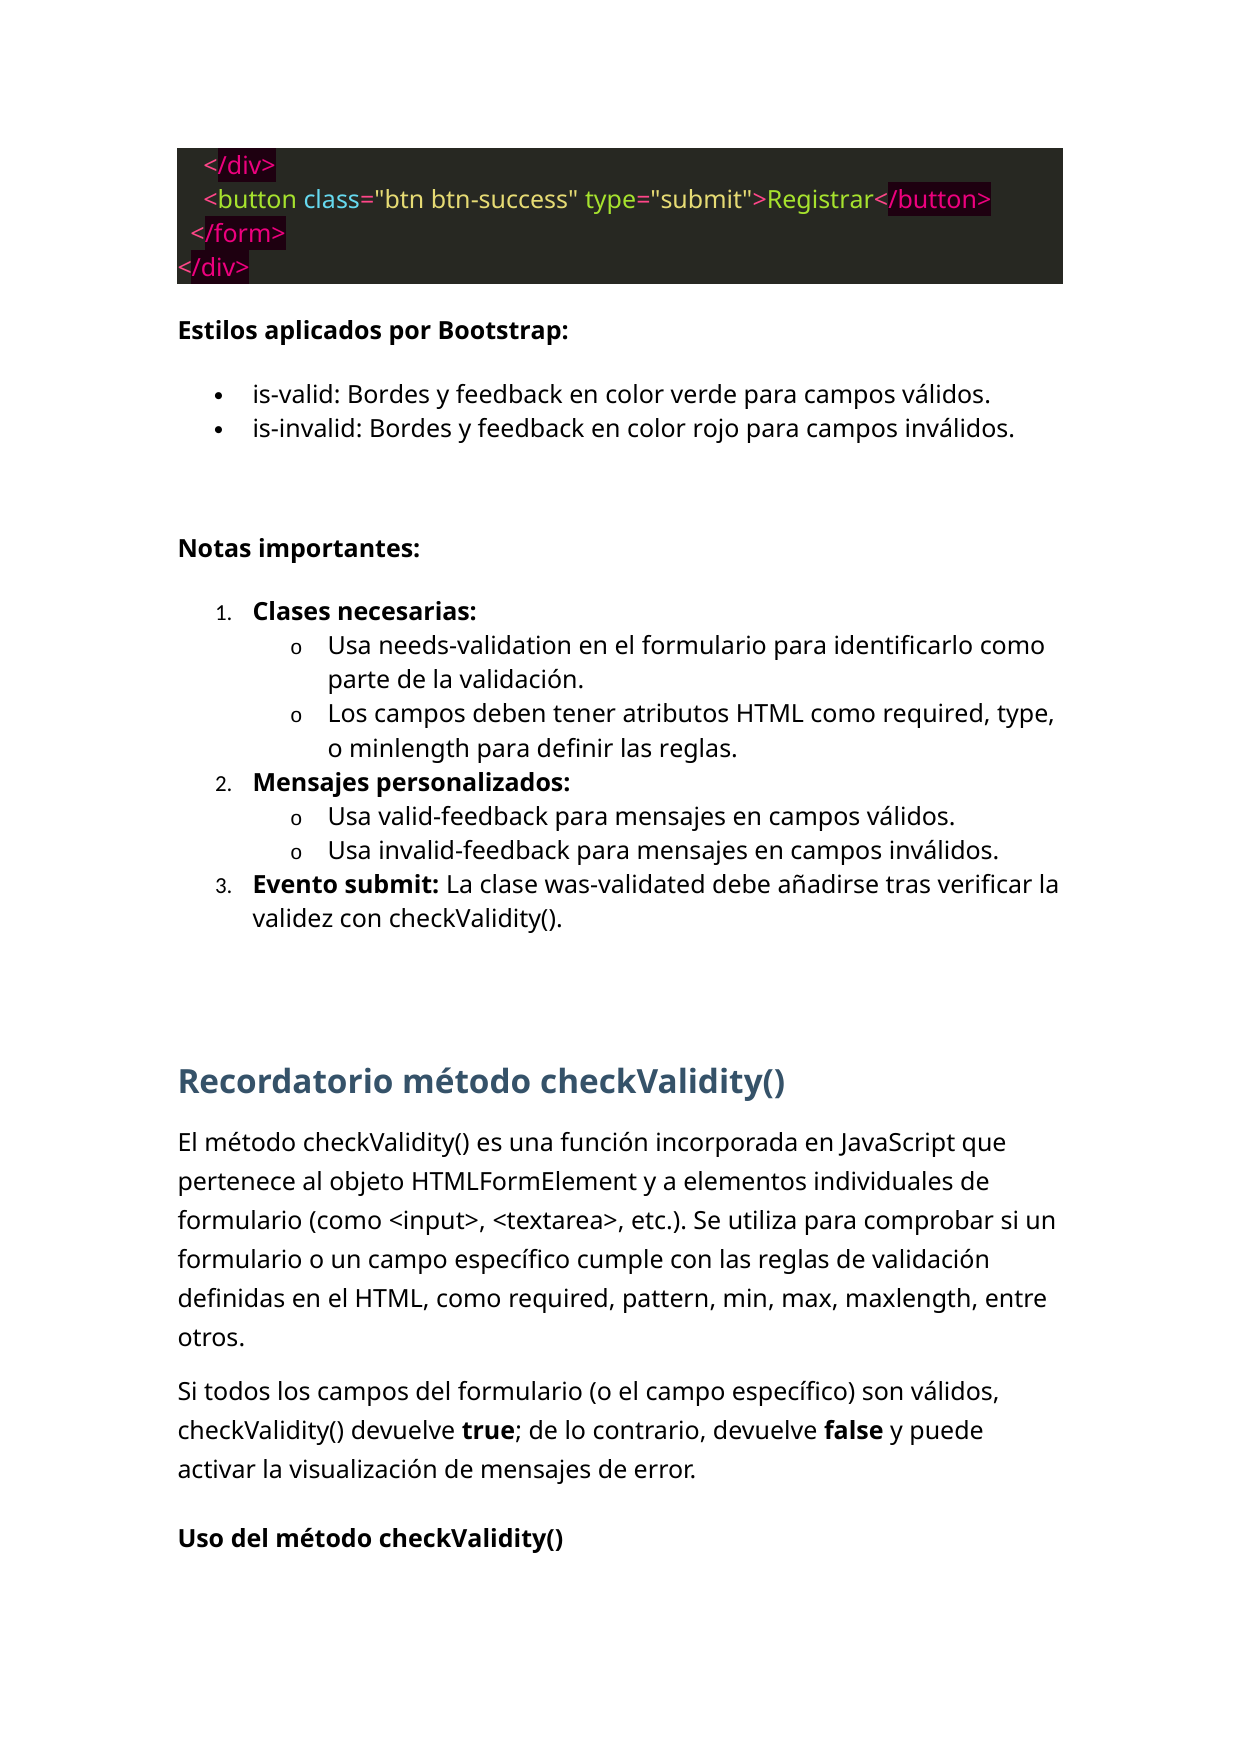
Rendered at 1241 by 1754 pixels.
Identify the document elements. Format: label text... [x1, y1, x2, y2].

list Evento submit: La clase was-validated debe añadirse tras verificar la validez con checkValidity(). [215, 866, 1063, 934]
subtitle Notas importantes: [177, 531, 1063, 565]
text </form> [177, 216, 1063, 250]
text <button class="btn btn-success" type="submit">Registrar</button> [177, 182, 1063, 216]
list Mensajes personalizados: [215, 764, 1063, 798]
list Clases necesarias: [215, 594, 1063, 628]
list is-invalid: Bordes y feedback en color rojo para campos inválidos. [215, 410, 1063, 444]
text Si todos los campos del formulario (o el campo específico) son válidos, checkValidity() devuelve true; de lo contrario, devuelve false y puede activar la visualización de mensajes de error. [177, 1374, 1063, 1486]
list Usa valid-feedback para mensajes en campos válidos. [290, 798, 1063, 832]
text Estilos aplicados por Bootstrap: [177, 313, 1063, 347]
text Recordatorio método checkValidity() [177, 1057, 1063, 1103]
list Los campos deben tener atributos HTML como required, type, o minlength para definir las reglas. [290, 696, 1063, 764]
list is-valid: Bordes y feedback en color verde para campos válidos. [215, 376, 1063, 410]
text El método checkValidity() es una función incorporada en JavaScript que pertenece al objeto HTMLFormElement y a elementos individuales de formulario (como <input>, <textarea>, etc.). Se utiliza para comprobar si un formulario o un campo específico cumple con las reglas de validación definidas en el HTML, como required, pattern, min, max, maxlength, entre otros. [177, 1124, 1063, 1354]
list Usa invalid-feedback para mensajes en campos inválidos. [290, 832, 1063, 866]
text </div> [177, 250, 1063, 284]
text </div> [177, 148, 1063, 182]
list Usa needs-validation en el formulario para identificarlo como parte de la validación. [290, 628, 1063, 696]
subtitle Uso del método checkValidity() [177, 1521, 1063, 1554]
